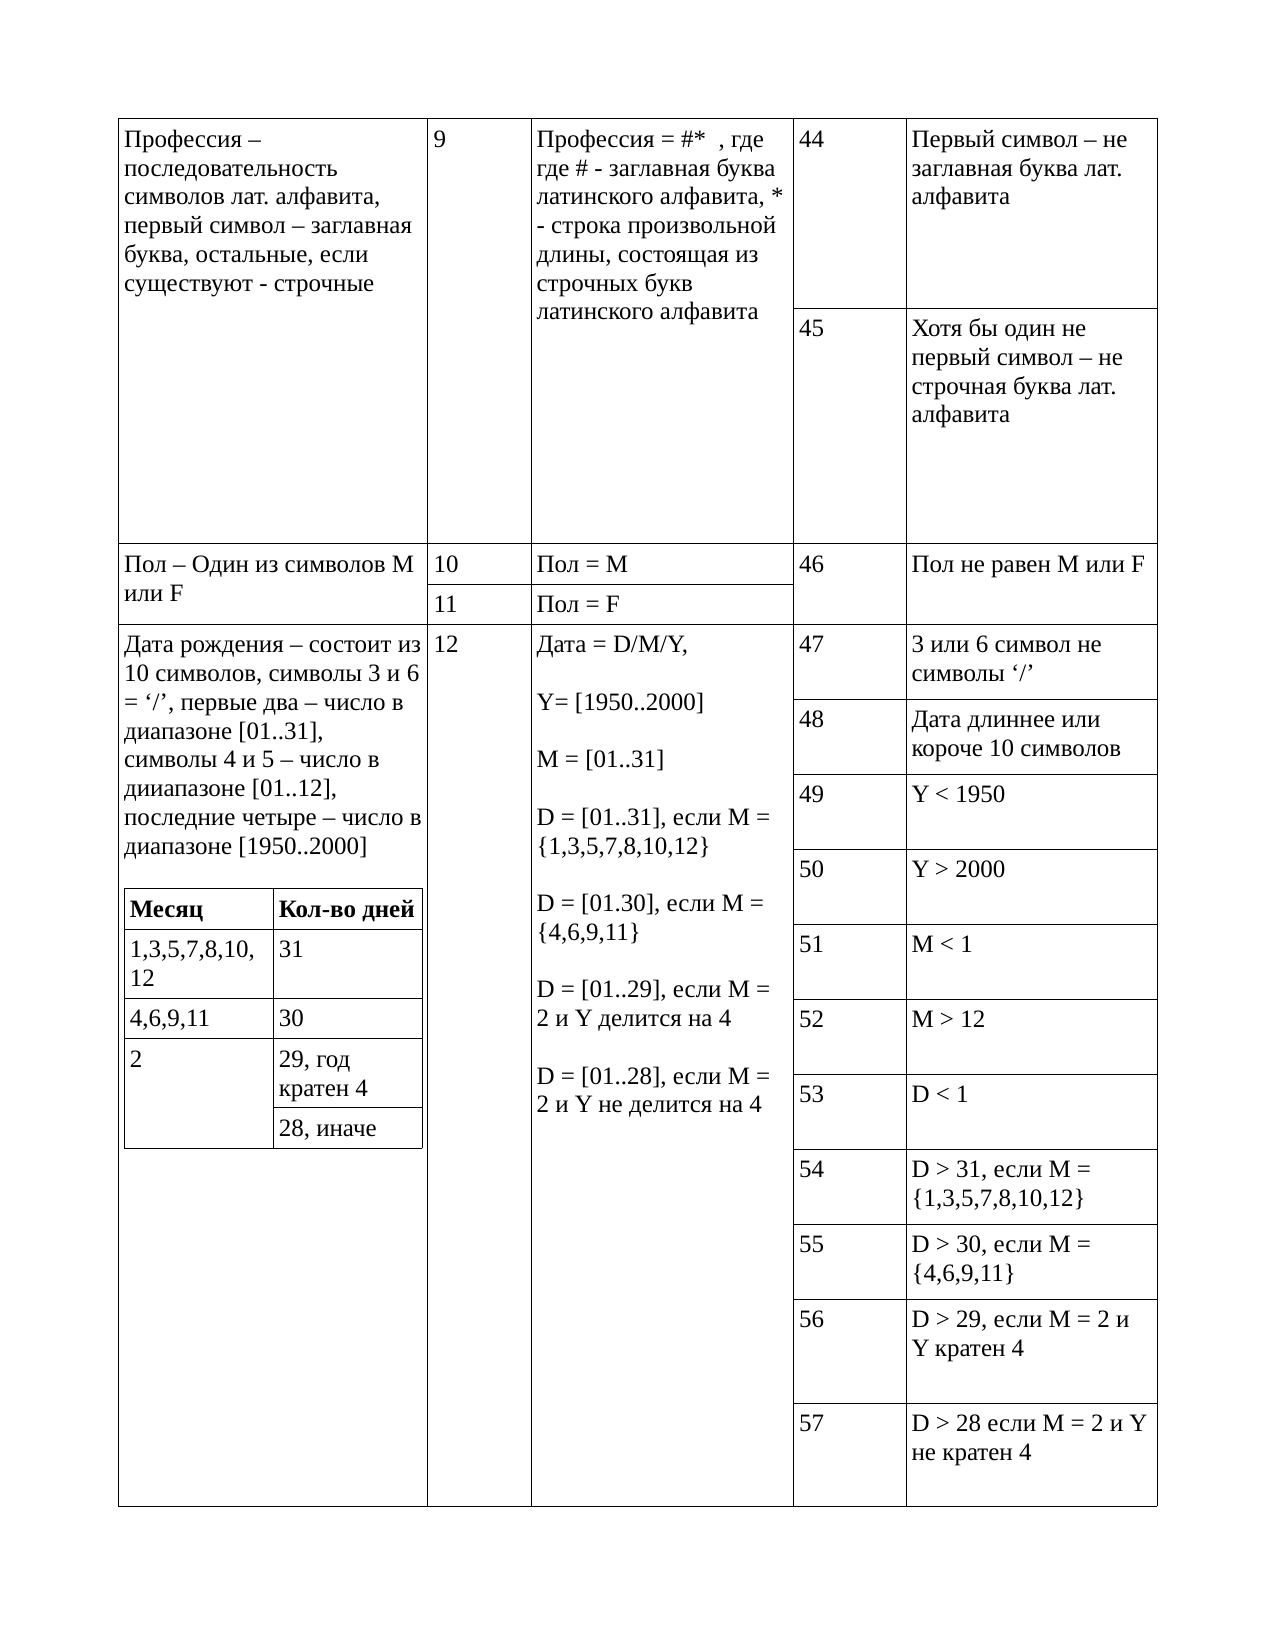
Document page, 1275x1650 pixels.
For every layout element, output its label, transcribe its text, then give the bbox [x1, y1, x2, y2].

table_cell Y > 2000 [907, 850, 1157, 924]
table_cell Дата = D/M/Y, Y= [1950..2000] M = [01..31] D = [01..31], если M = {1,3,5,7,8,10,12} D = [01.30], если M = {4,6,9,11} D = [01..29], если M = 2 и Y делится на 4 D = [01..28], если M = 2 и Y не делится на 4 [532, 625, 793, 1506]
table_cell 11 [428, 585, 531, 624]
table_cell 28, иначе [274, 1108, 422, 1147]
table_cell Профессия – последовательность символов лат. алфавита, первый символ – заглавная буква, остальные, если существуют - строчные [119, 119, 427, 543]
table_cell Первый символ – не заглавная буква лат. алфавита [907, 119, 1157, 307]
table_cell D > 29, если M = 2 и Y кратен 4 [907, 1300, 1157, 1402]
table_cell Профессия = #* , где где # - заглавная буква латинского алфавита, * - строка произвольной длины, состоящая из строчных букв латинского алфавита [532, 119, 793, 543]
table_cell 3 или 6 символ не символы ‘/’ [907, 625, 1157, 699]
table_cell M < 1 [907, 925, 1157, 999]
table_cell 49 [794, 775, 906, 849]
table_cell 31 [274, 930, 422, 998]
table_cell Хотя бы один не первый символ – не строчная буква лат. алфавита [907, 309, 1157, 543]
table_cell D > 30, если M = {4,6,9,11} [907, 1225, 1157, 1299]
table_cell 56 [794, 1300, 906, 1402]
table_cell Пол – Один из символов M или F [119, 544, 427, 624]
table_cell Пол не равен M или F [907, 544, 1157, 624]
table_cell Дата рождения – состоит из 10 символов, символы 3 и 6 = ‘/’, первые два – число в диапазоне [01..31], символы 4 и 5 – число в дииапазоне [01..12], последние четыре – число в диапазоне [1950..2000] [119, 625, 427, 1506]
table_cell 44 [794, 119, 906, 307]
table_cell 48 [794, 700, 906, 774]
table_cell 2 [125, 1039, 273, 1147]
table_cell 55 [794, 1225, 906, 1299]
table_cell Пол = F [532, 585, 793, 624]
table_cell 50 [794, 850, 906, 924]
table_cell 52 [794, 1000, 906, 1074]
table_header Месяц [125, 889, 273, 929]
table_cell 30 [274, 999, 422, 1038]
table_cell 54 [794, 1150, 906, 1224]
table_header Кол-во дней [274, 889, 422, 929]
table_cell Пол = M [532, 544, 793, 583]
table_cell 57 [794, 1404, 906, 1506]
table_cell 29, год кратен 4 [274, 1039, 422, 1107]
table_cell M > 12 [907, 1000, 1157, 1074]
table_cell 9 [428, 119, 531, 543]
table_cell 12 [428, 625, 531, 1506]
table_cell D < 1 [907, 1075, 1157, 1149]
table_cell 46 [794, 544, 906, 624]
table_cell 10 [428, 544, 531, 583]
table_cell 47 [794, 625, 906, 699]
table_cell 45 [794, 309, 906, 543]
table_cell 4,6,9,11 [125, 999, 273, 1038]
table_cell D > 28 если M = 2 и Y не кратен 4 [907, 1404, 1157, 1506]
table_cell D > 31, если M = {1,3,5,7,8,10,12} [907, 1150, 1157, 1224]
table_cell 53 [794, 1075, 906, 1149]
table_cell Y < 1950 [907, 775, 1157, 849]
table_cell 51 [794, 925, 906, 999]
table_cell Дата длиннее или короче 10 символов [907, 700, 1157, 774]
table_cell 1,3,5,7,8,10, 12 [125, 930, 273, 998]
